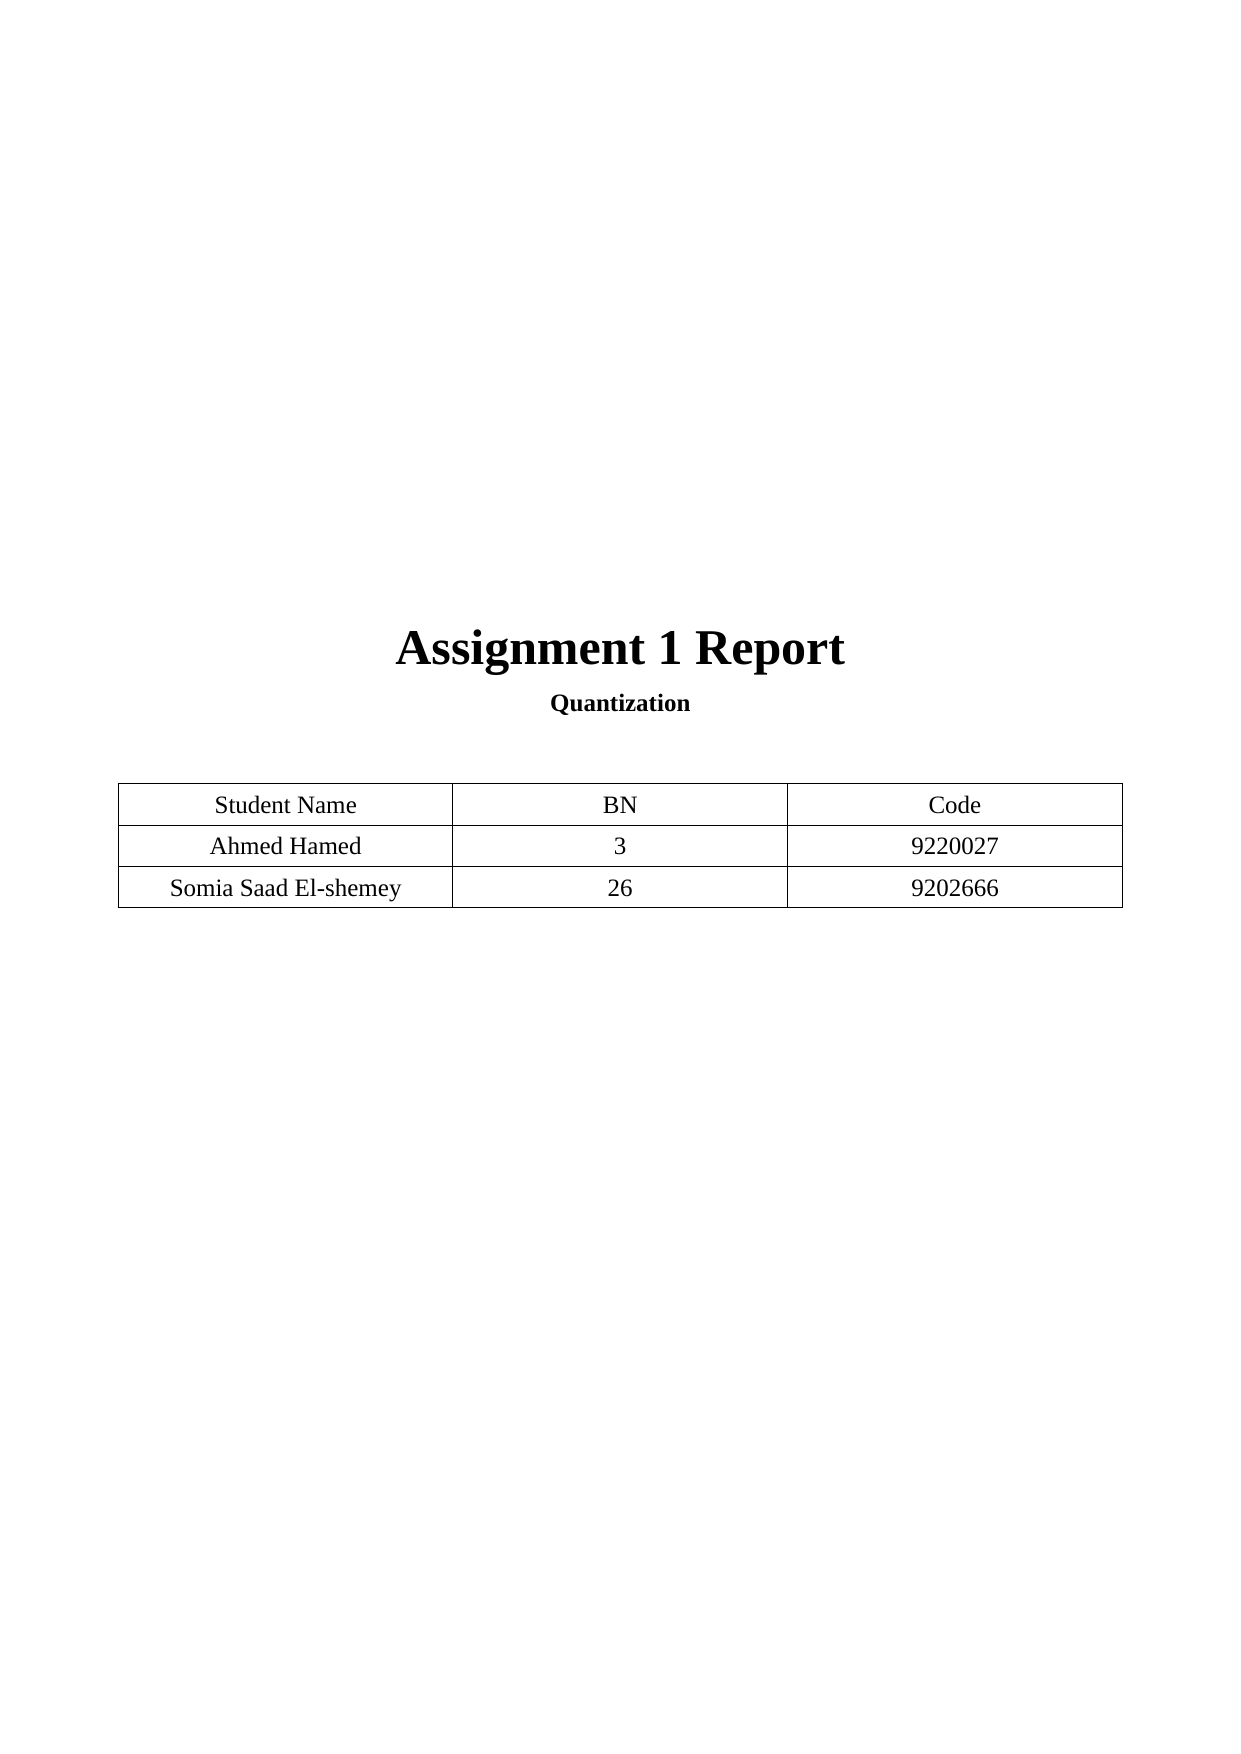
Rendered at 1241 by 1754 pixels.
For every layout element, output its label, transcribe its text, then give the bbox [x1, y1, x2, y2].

table_cell 26 [453, 867, 787, 907]
table_cell 3 [453, 826, 787, 866]
table_header Student Name [119, 784, 452, 824]
text Quantization [118, 688, 1122, 717]
table_header BN [453, 784, 787, 824]
table_cell 9220027 [788, 826, 1122, 866]
table_cell 9202666 [788, 867, 1122, 907]
table_header Code [788, 784, 1122, 824]
table_cell Somia Saad El-shemey [119, 867, 452, 907]
table_cell Ahmed Hamed [119, 826, 452, 866]
subtitle Assignment 1 Report [118, 618, 1122, 676]
